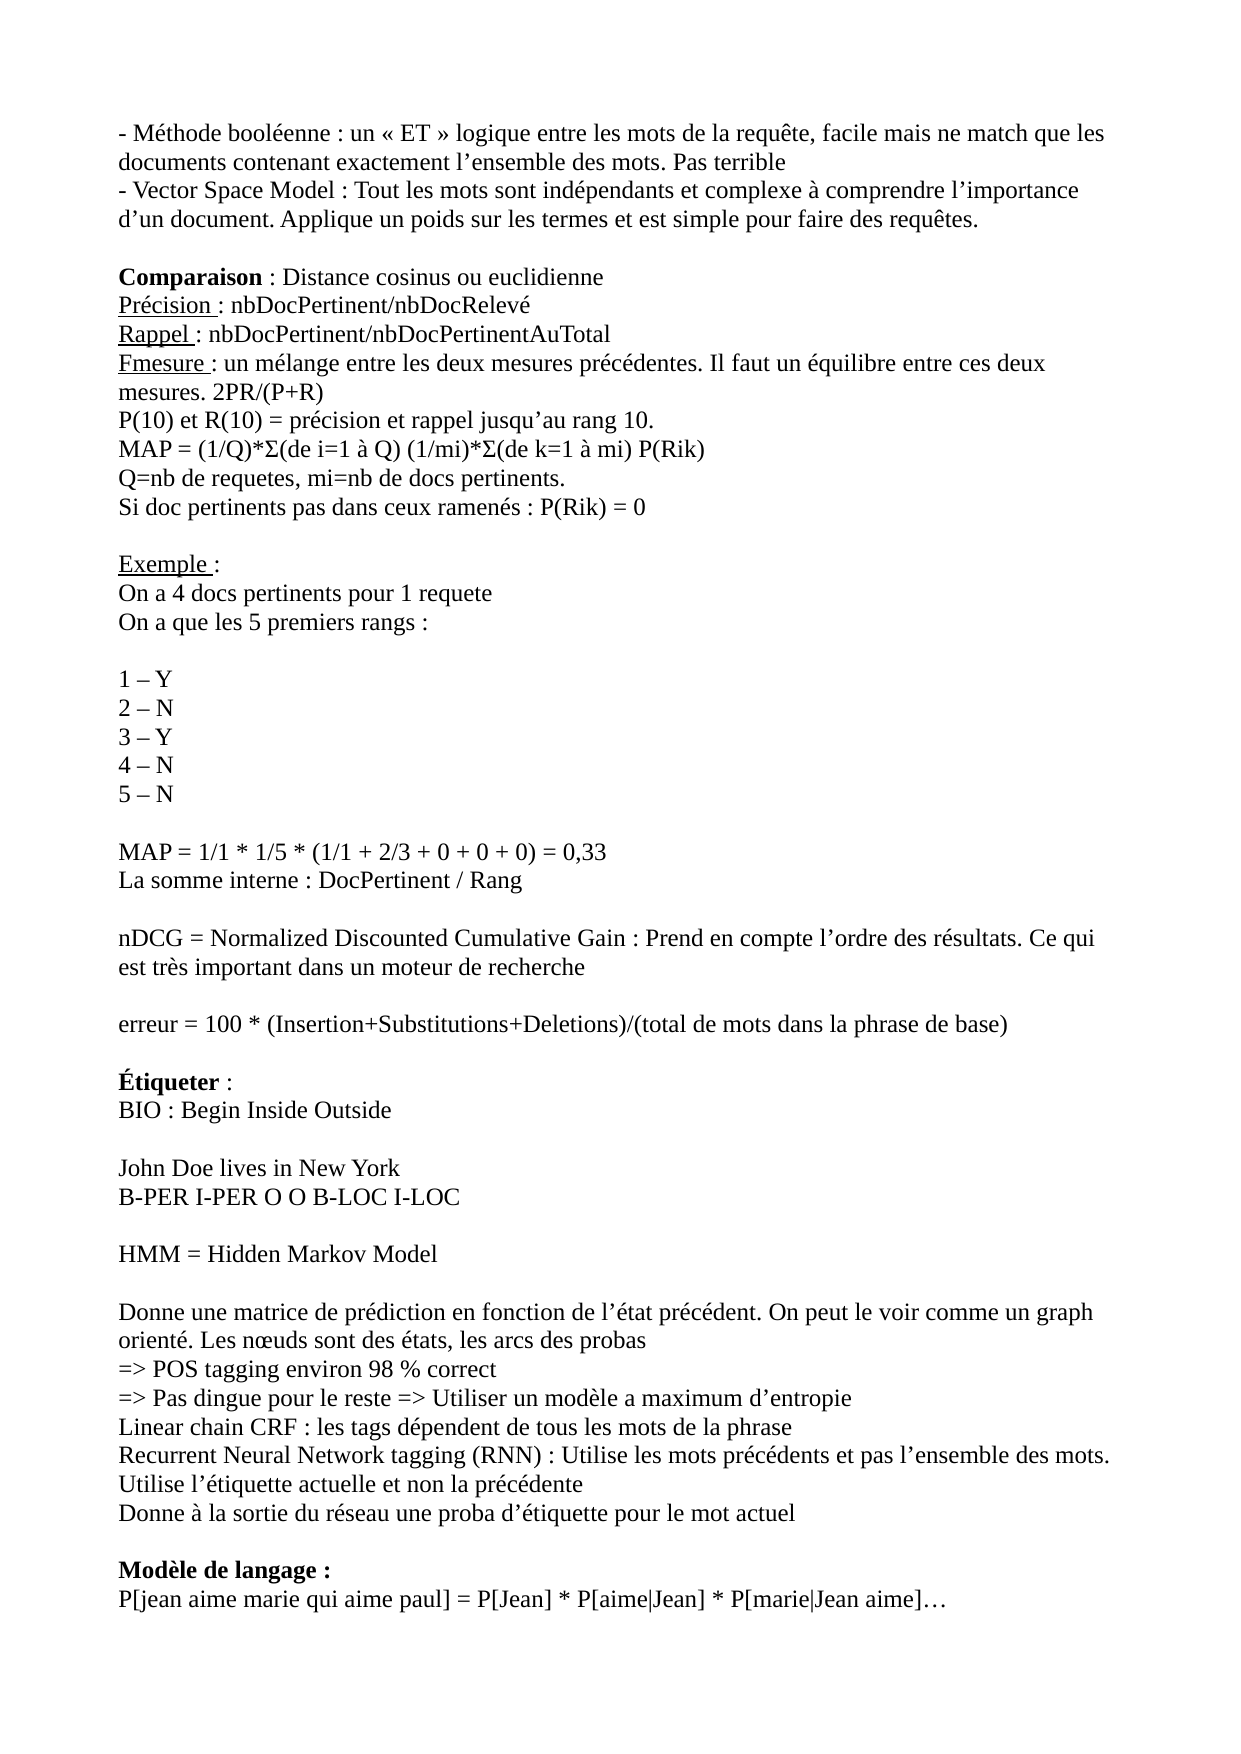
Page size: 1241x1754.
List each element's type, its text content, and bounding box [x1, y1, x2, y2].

text nDCG = Normalized Discounted Cumulative Gain : Prend en compte l’ordre des résultats. Ce qui est très important dans un moteur de recherche [118, 923, 1122, 981]
text Donne une matrice de prédiction en fonction de l’état précédent. On peut le voir comme un graph orienté. Les nœuds sont des états, les arcs des probas [118, 1297, 1122, 1354]
text Précision : nbDocPertinent/nbDocRelevé [118, 291, 1122, 319]
text MAP = (1/Q)*Σ(de i=1 à Q) (1/mi)*Σ(de k=1 à mi) P(Rik) [118, 434, 1122, 463]
text erreur = 100 * (Insertion+Substitutions+Deletions)/(total de mots dans la phrase de base) [118, 1009, 1122, 1038]
text Fmesure : un mélange entre les deux mesures précédentes. Il faut un équilibre entre ces deux mesures. 2PR/(P+R) [118, 348, 1122, 406]
text 4 – N [118, 751, 1122, 779]
text Rappel : nbDocPertinent/nbDocPertinentAuTotal [118, 319, 1122, 348]
text - Vector Space Model : Tout les mots sont indépendants et complexe à comprendre l’importance d’un document. Applique un poids sur les termes et est simple pour faire des requêtes. [118, 176, 1122, 233]
text HMM = Hidden Markov Model [118, 1239, 1122, 1268]
text => Pas dingue pour le reste => Utiliser un modèle a maximum d’entropie [118, 1383, 1122, 1412]
text 1 – Y [118, 664, 1122, 693]
text P[jean aime marie qui aime paul] = P[Jean] * P[aime|Jean] * P[marie|Jean aime]… [118, 1584, 1122, 1613]
text 2 – N [118, 693, 1122, 722]
text 3 – Y [118, 722, 1122, 751]
text Linear chain CRF : les tags dépendent de tous les mots de la phrase [118, 1412, 1122, 1441]
text Exemple : [118, 549, 1122, 578]
text P(10) et R(10) = précision et rappel jusqu’au rang 10. [118, 406, 1122, 434]
text B-PER I-PER O O B-LOC I-LOC [118, 1182, 1122, 1211]
text John Doe lives in New York [118, 1153, 1122, 1182]
text => POS tagging environ 98 % correct [118, 1354, 1122, 1383]
text La somme interne : DocPertinent / Rang [118, 866, 1122, 894]
text BIO : Begin Inside Outside [118, 1096, 1122, 1124]
text 5 – N [118, 779, 1122, 808]
text Modèle de langage : [118, 1556, 1122, 1584]
text Recurrent Neural Network tagging (RNN) : Utilise les mots précédents et pas l’ensemble des mots. Utilise l’étiquette actuelle et non la précédente [118, 1441, 1122, 1498]
text On a que les 5 premiers rangs : [118, 607, 1122, 636]
text Étiqueter : [118, 1067, 1122, 1096]
text Donne à la sortie du réseau une proba d’étiquette pour le mot actuel [118, 1498, 1122, 1527]
text On a 4 docs pertinents pour 1 requete [118, 578, 1122, 607]
text MAP = 1/1 * 1/5 * (1/1 + 2/3 + 0 + 0 + 0) = 0,33 [118, 837, 1122, 866]
text Comparaison : Distance cosinus ou euclidienne [118, 262, 1122, 291]
text Si doc pertinents pas dans ceux ramenés : P(Rik) = 0 [118, 492, 1122, 521]
text - Méthode booléenne : un « ET » logique entre les mots de la requête, facile mais ne match que les documents contenant exactement l’ensemble des mots. Pas terrible [118, 118, 1122, 176]
text Q=nb de requetes, mi=nb de docs pertinents. [118, 463, 1122, 492]
